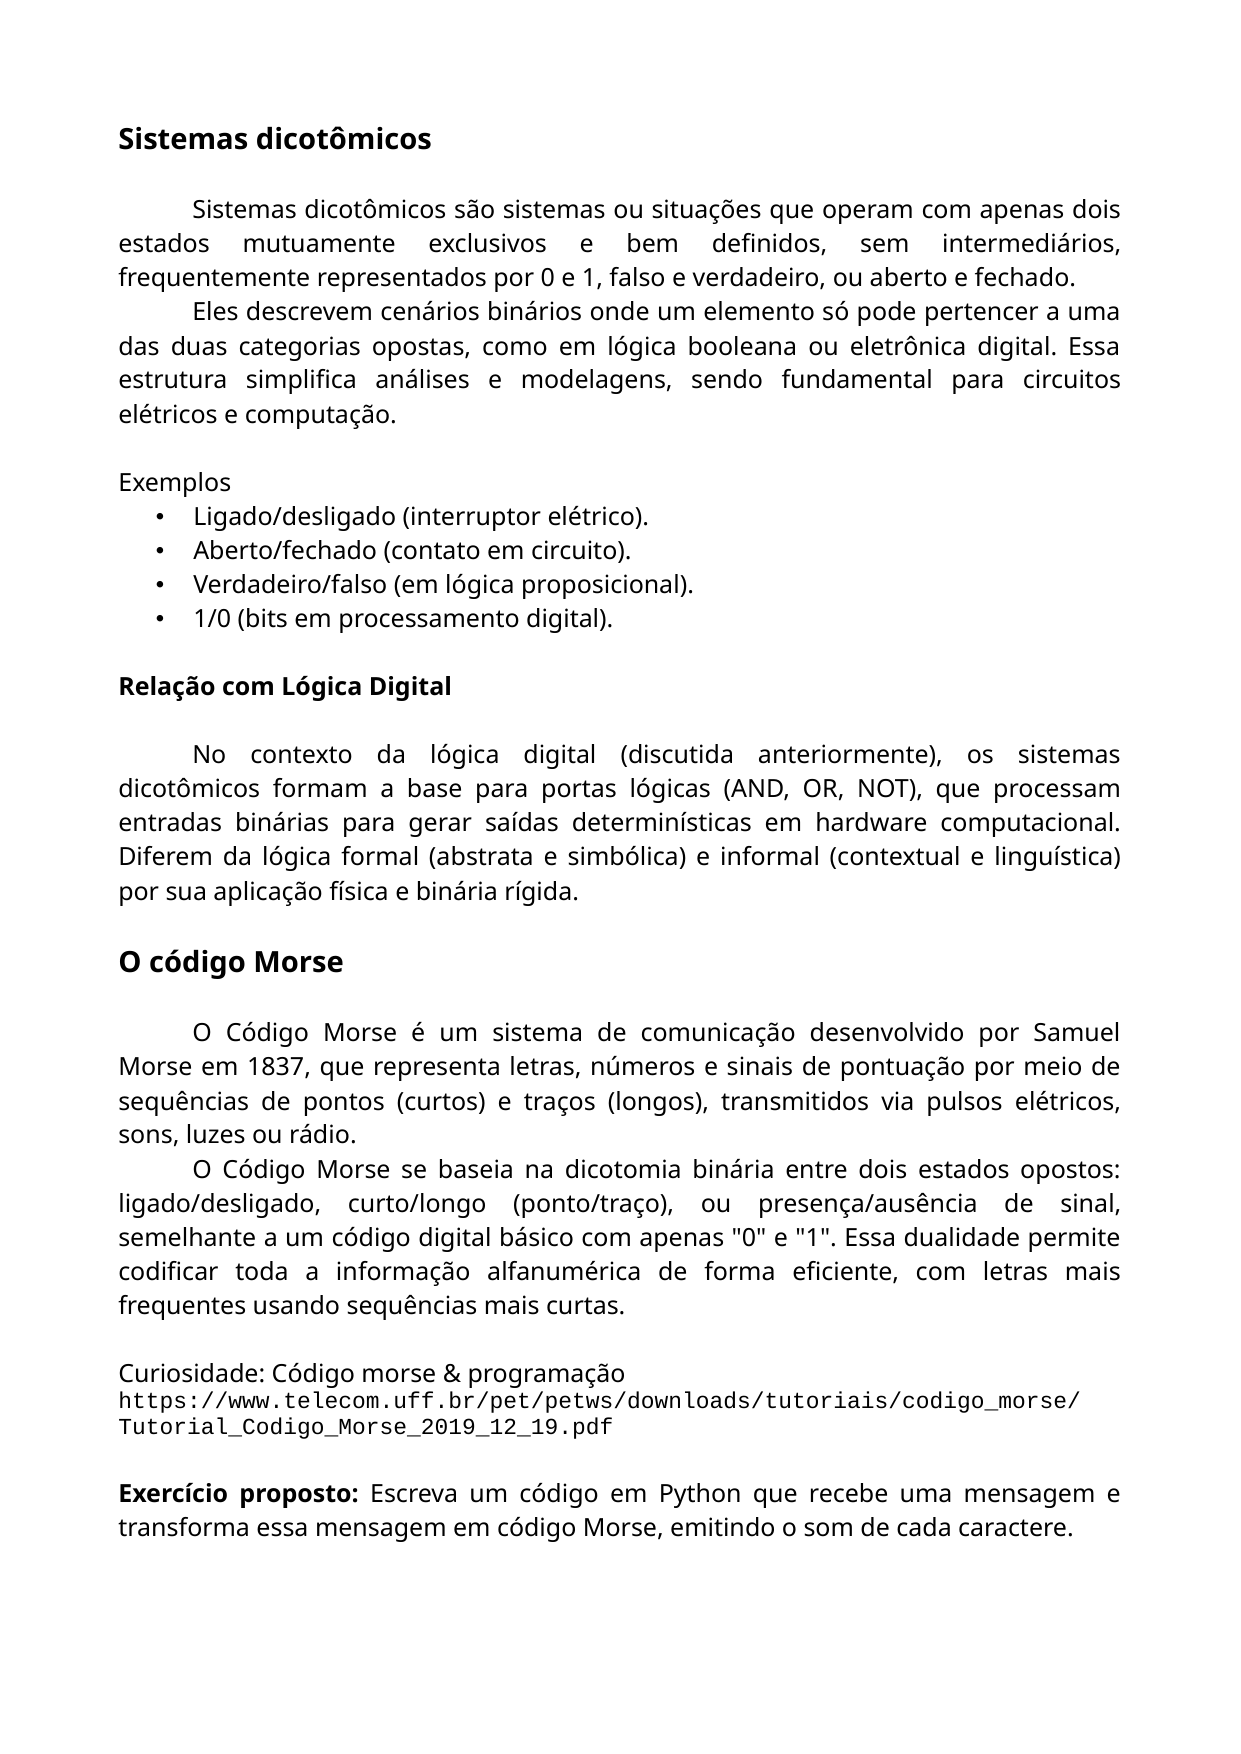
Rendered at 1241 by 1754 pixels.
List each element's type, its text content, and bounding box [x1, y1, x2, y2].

text Exercício proposto: Escreva um código em Python que recebe uma mensagem e transforma essa mensagem em código Morse, emitindo o som de cada caractere. [118, 1476, 1122, 1544]
text Sistemas dicotômicos são sistemas ou situações que operam com apenas dois estados mutuamente exclusivos e bem definidos, sem intermediários, frequentemente representados por 0 e 1, falso e verdadeiro, ou aberto e fechado. [118, 192, 1122, 294]
text Exemplos [118, 464, 1122, 498]
text No contexto da lógica digital (discutida anteriormente), os sistemas dicotômicos formam a base para portas lógicas (AND, OR, NOT), que processam entradas binárias para gerar saídas determinísticas em hardware computacional. Diferem da lógica formal (abstrata e simbólica) e informal (contextual e linguística) por sua aplicação física e binária rígida. [118, 737, 1122, 907]
text O código Morse [118, 941, 1122, 981]
text Curiosidade: Código morse & programação [118, 1356, 1122, 1390]
text O Código Morse se baseia na dicotomia binária entre dois estados opostos: ligado/desligado, curto/longo (ponto/traço), ou presença/ausência de sinal, semelhante a um código digital básico com apenas "0" e "1". Essa dualidade permite codificar toda a informação alfanumérica de forma eficiente, com letras mais frequentes usando sequências mais curtas. [118, 1151, 1122, 1322]
text O Código Morse é um sistema de comunicação desenvolvido por Samuel Morse em 1837, que representa letras, números e sinais de pontuação por meio de sequências de pontos (curtos) e traços (longos), transmitidos via pulsos elétricos, sons, luzes ou rádio. [118, 1015, 1122, 1151]
list Verdadeiro/falso (em lógica proposicional). [156, 567, 1122, 601]
text https://www.telecom.uff.br/pet/petws/downloads/tutoriais/codigo_morse/Tutorial_Codigo_Morse_2019_12_19.pdf [118, 1390, 1122, 1442]
text Sistemas dicotômicos [118, 118, 1122, 158]
list Ligado/desligado (interruptor elétrico). [156, 498, 1122, 532]
list Aberto/fechado (contato em circuito). [156, 532, 1122, 567]
text ​ [118, 635, 1122, 669]
text Eles descrevem cenários binários onde um elemento só pode pertencer a uma das duas categorias opostas, como em lógica booleana ou eletrônica digital. Essa estrutura simplifica análises e modelagens, sendo fundamental para circuitos elétricos e computação. [118, 294, 1122, 430]
list 1/0 (bits em processamento digital). [156, 601, 1122, 635]
text ​Relação com Lógica Digital [118, 669, 1122, 703]
